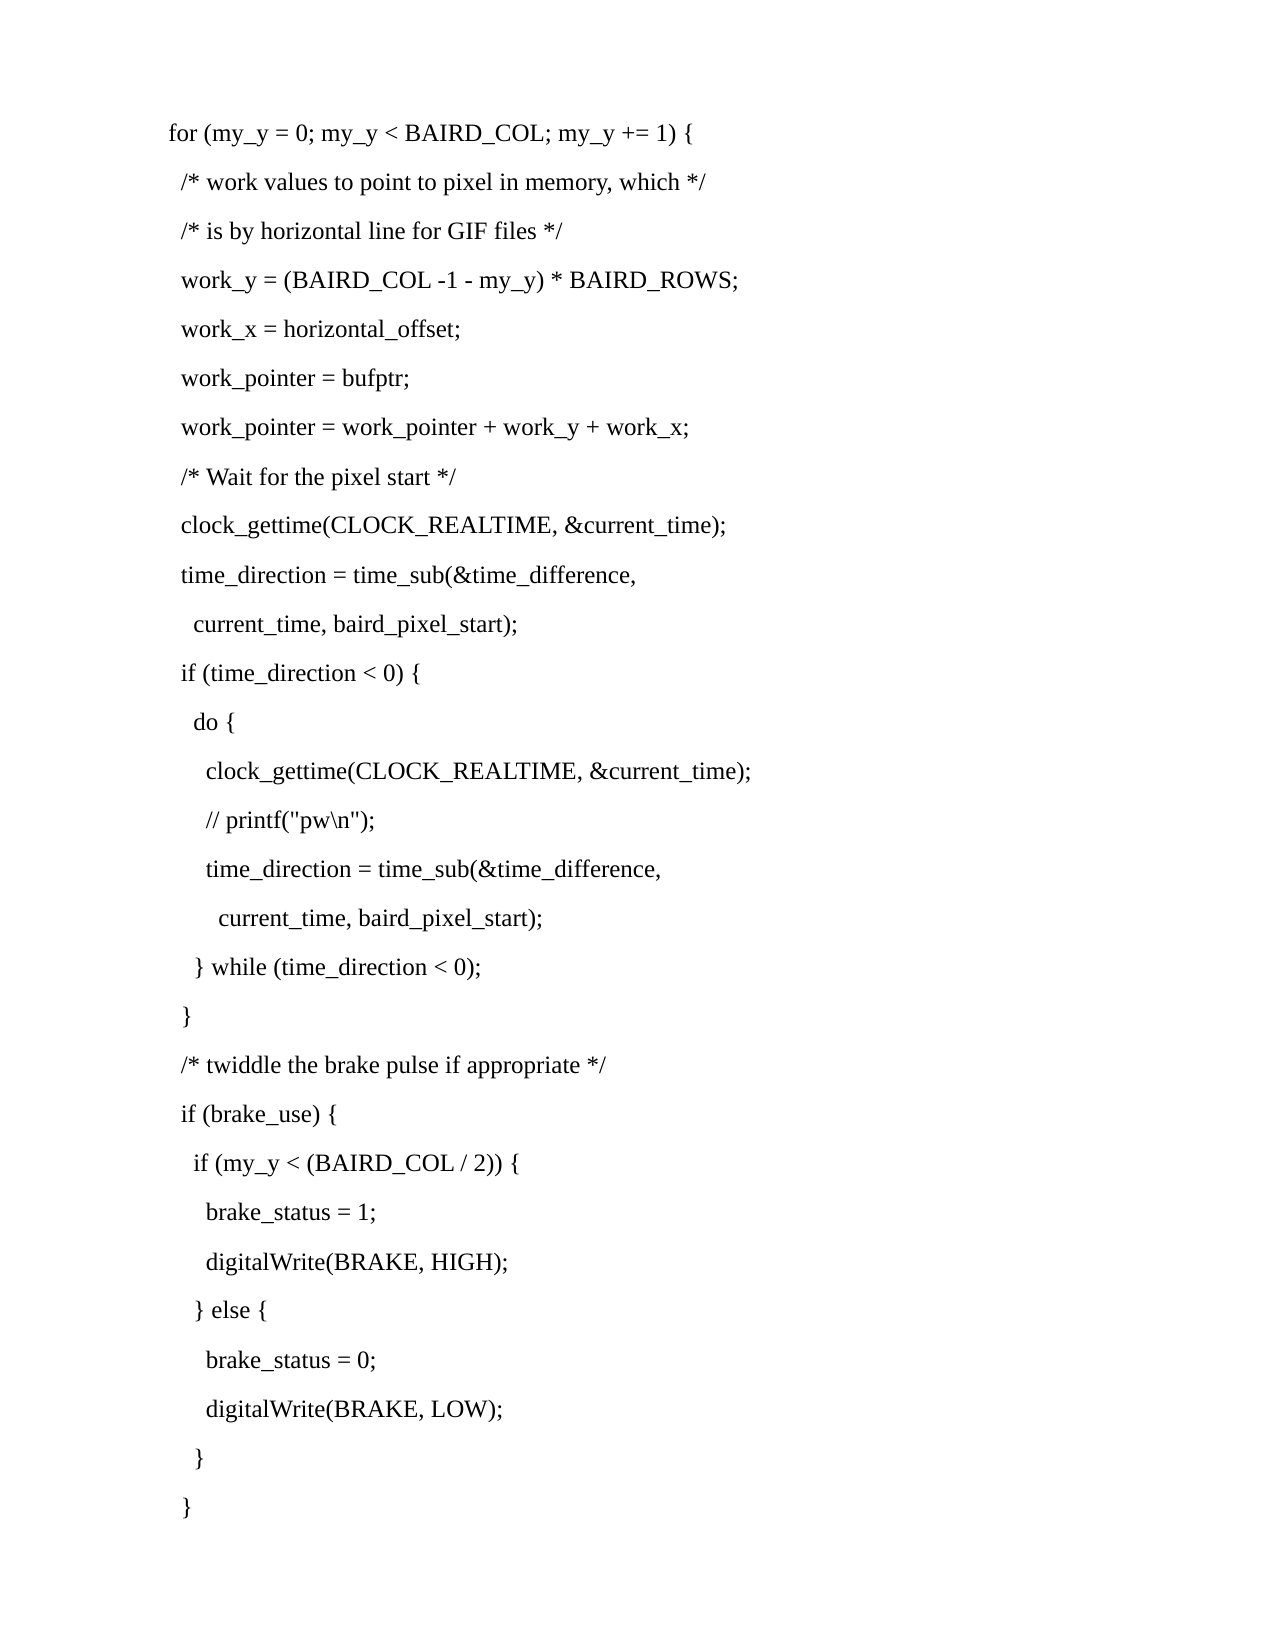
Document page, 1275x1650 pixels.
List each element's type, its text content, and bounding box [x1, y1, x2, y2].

text // printf("pw\n"); [118, 805, 1157, 834]
text time_direction = time_sub(&time_difference, [118, 560, 1157, 588]
text time_direction = time_sub(&time_difference, [118, 854, 1157, 883]
text digitalWrite(BRAKE, LOW); [118, 1394, 1157, 1422]
text work_y = (BAIRD_COL -1 - my_y) * BAIRD_ROWS; [118, 265, 1157, 294]
text if (time_direction < 0) { [118, 658, 1157, 687]
text if (my_y < (BAIRD_COL / 2)) { [118, 1148, 1157, 1177]
text } while (time_direction < 0); [118, 952, 1157, 981]
text } [118, 1001, 1157, 1030]
text /* twiddle the brake pulse if appropriate */ [118, 1050, 1157, 1079]
text } else { [118, 1296, 1157, 1324]
text work_x = horizontal_offset; [118, 314, 1157, 343]
text digitalWrite(BRAKE, HIGH); [118, 1247, 1157, 1275]
text do { [118, 707, 1157, 736]
text } [118, 1492, 1157, 1521]
text work_pointer = work_pointer + work_y + work_x; [118, 412, 1157, 441]
text clock_gettime(CLOCK_REALTIME, &current_time); [118, 756, 1157, 785]
text /* Wait for the pixel start */ [118, 462, 1157, 490]
text current_time, baird_pixel_start); [118, 609, 1157, 637]
text } [118, 1443, 1157, 1472]
text for (my_y = 0; my_y < BAIRD_COL; my_y += 1) { [118, 118, 1157, 147]
text work_pointer = bufptr; [118, 363, 1157, 392]
text current_time, baird_pixel_start); [118, 903, 1157, 932]
text /* is by horizontal line for GIF files */ [118, 216, 1157, 245]
text if (brake_use) { [118, 1099, 1157, 1128]
text brake_status = 0; [118, 1345, 1157, 1373]
text clock_gettime(CLOCK_REALTIME, &current_time); [118, 511, 1157, 539]
text brake_status = 1; [118, 1197, 1157, 1226]
text /* work values to point to pixel in memory, which */ [118, 167, 1157, 196]
